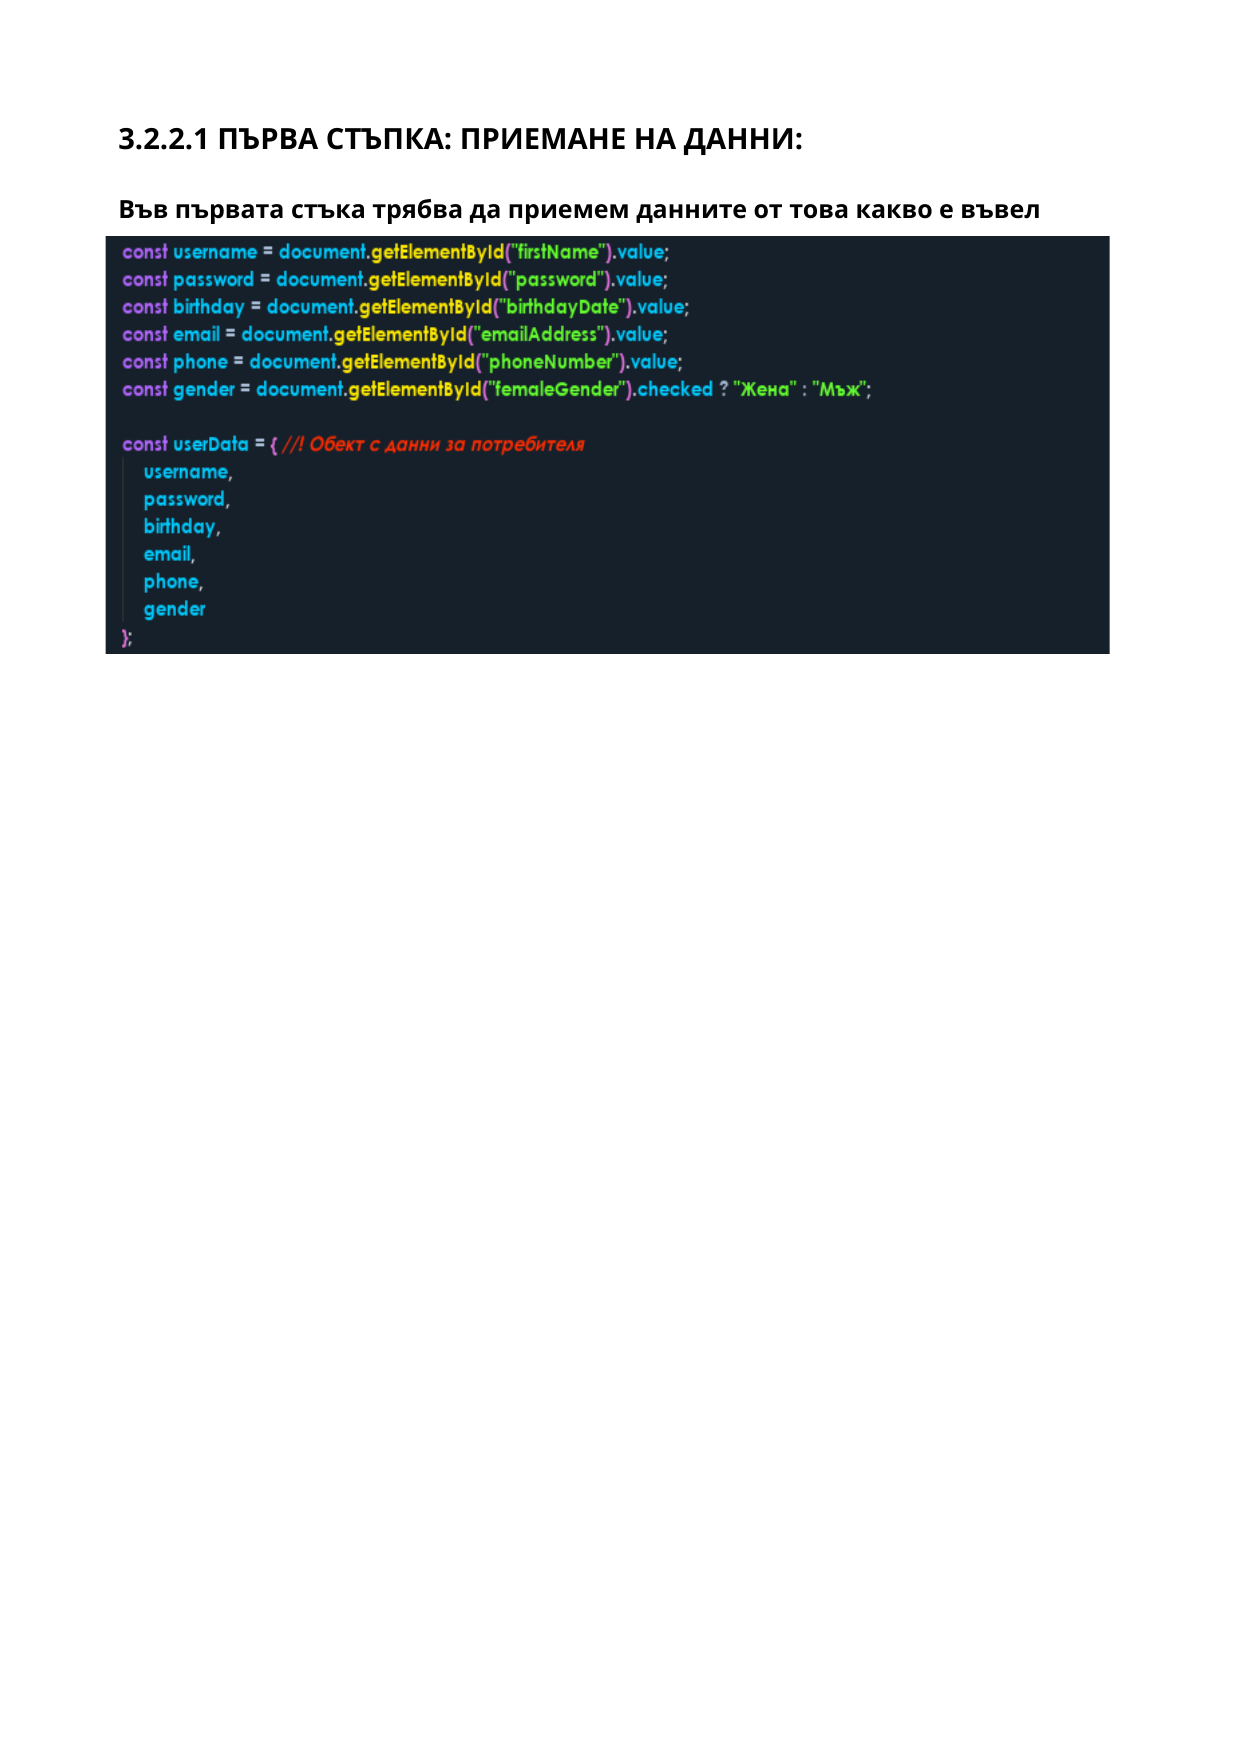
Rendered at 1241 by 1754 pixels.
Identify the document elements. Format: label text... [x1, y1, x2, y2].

text 3.2.2.1 ПЪРВА СТЪПКА: ПРИЕМАНЕ НА ДАННИ: [118, 118, 1122, 158]
picture [105, 236, 1110, 654]
text Във първата стъка трябва да приемем данните от това какво е въвел [118, 192, 1122, 226]
